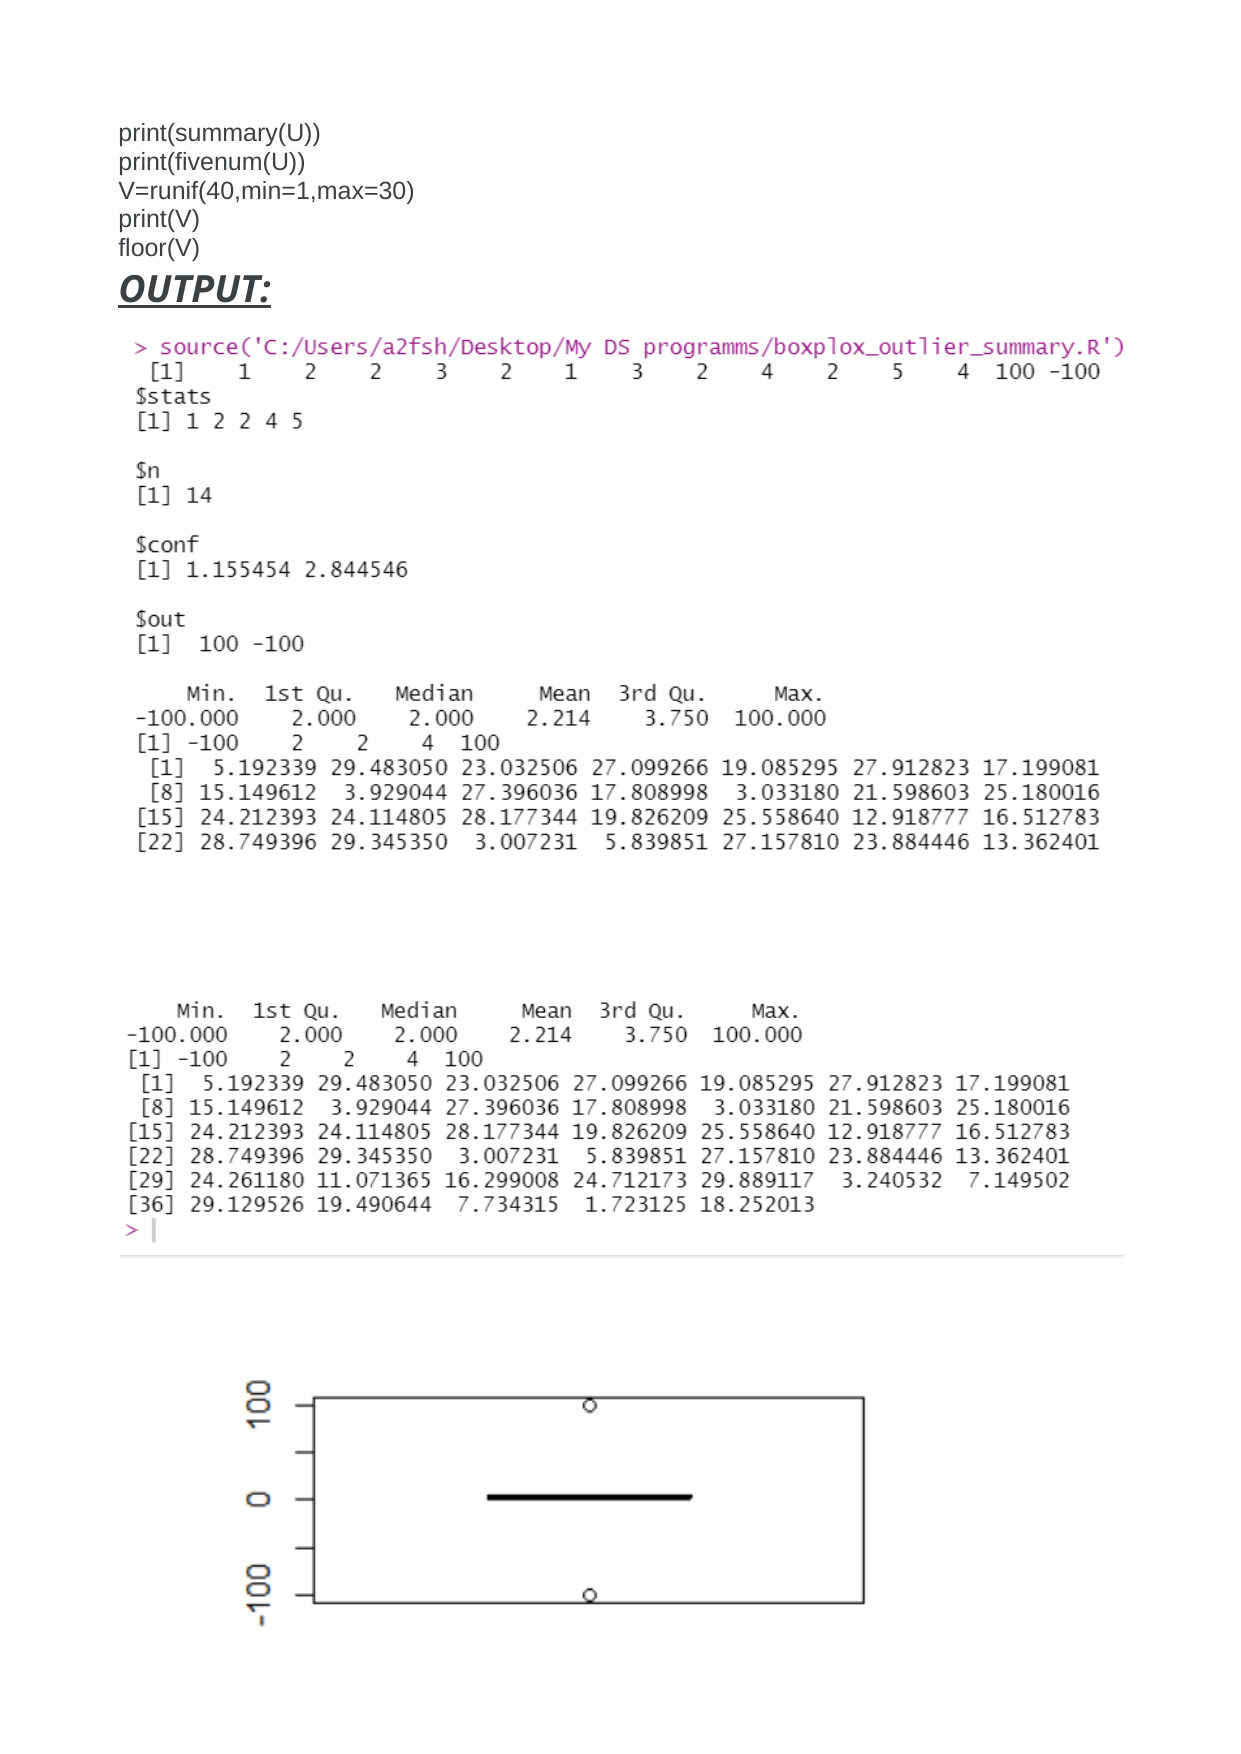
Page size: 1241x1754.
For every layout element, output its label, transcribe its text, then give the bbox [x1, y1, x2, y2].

text print(fivenum(U)) [118, 147, 1122, 176]
picture [119, 995, 1124, 1259]
text OUTPUT: [118, 262, 1122, 313]
text floor(V) [118, 233, 1122, 262]
text print(V) [118, 204, 1122, 233]
text print(summary(U)) [118, 118, 1122, 147]
picture [196, 1282, 904, 1711]
picture [125, 327, 1129, 856]
text V=runif(40,min=1,max=30) [118, 176, 1122, 204]
